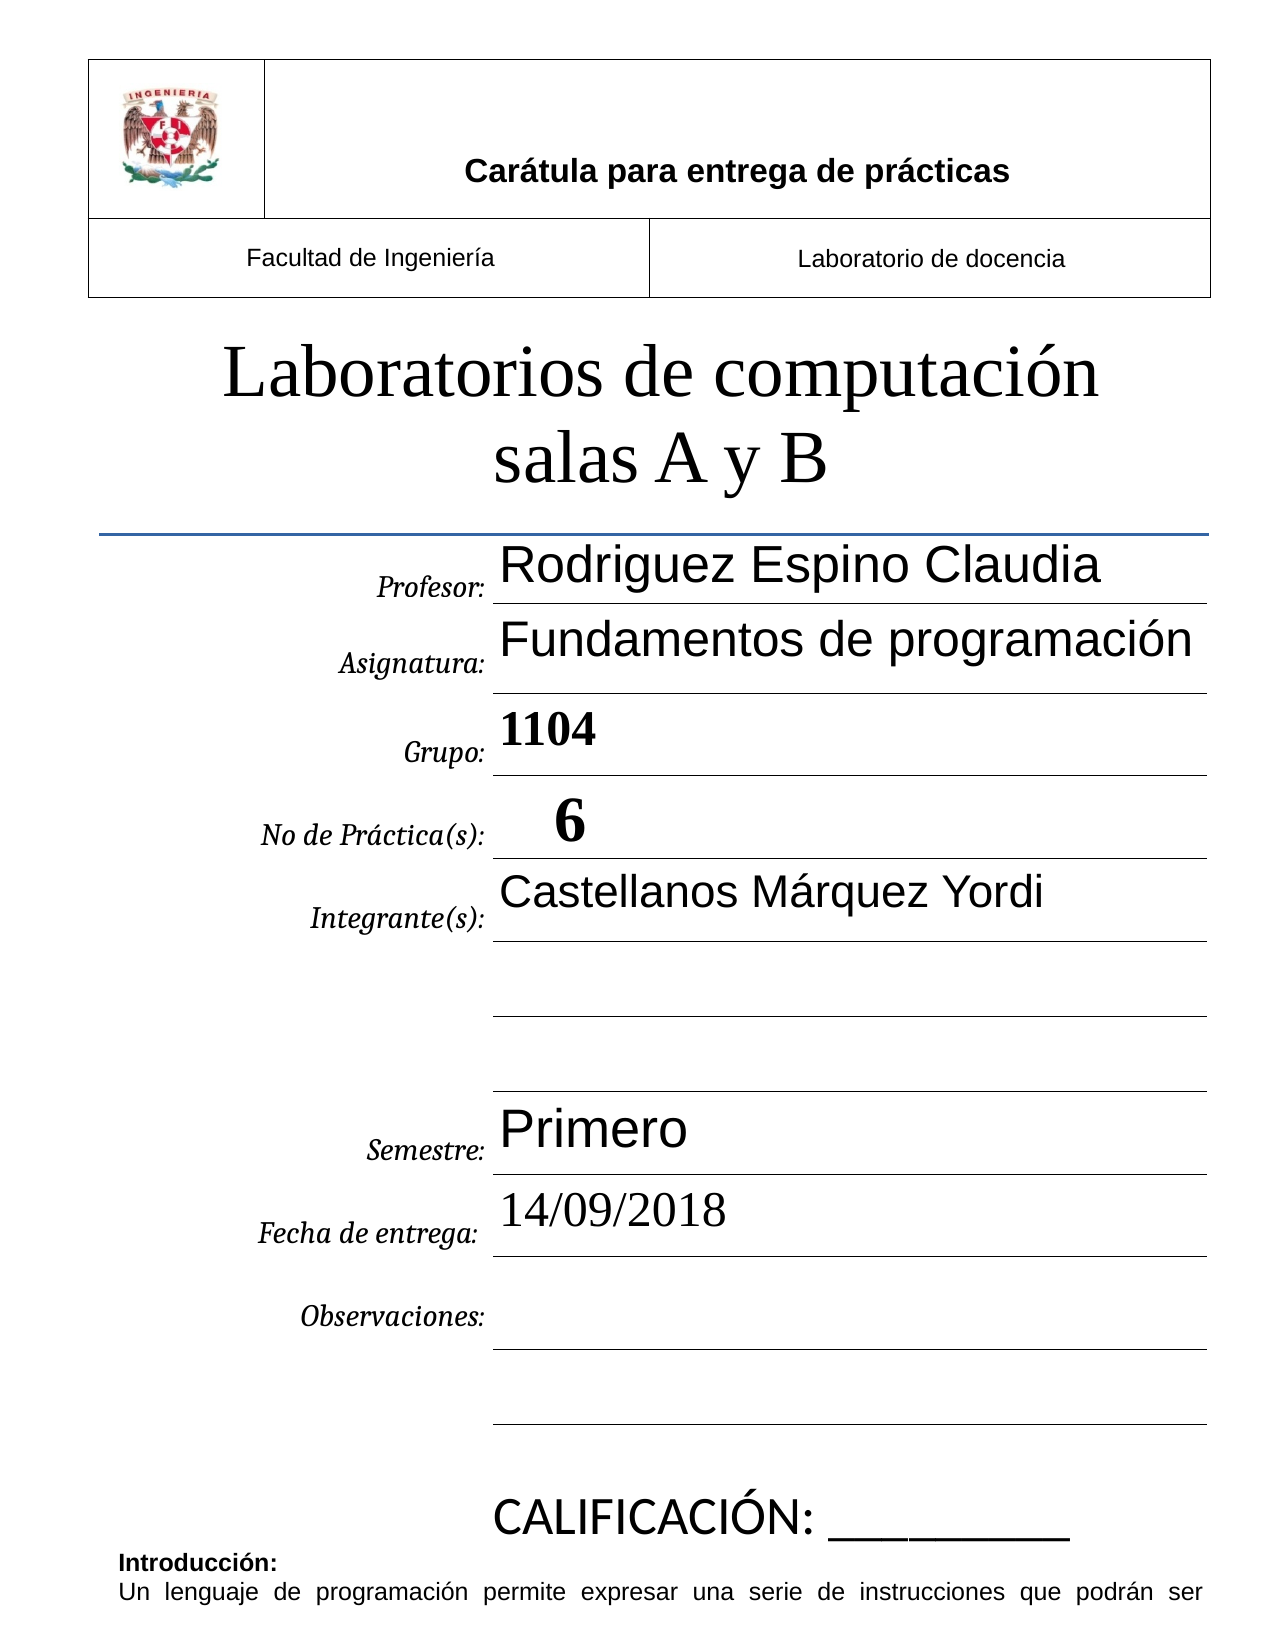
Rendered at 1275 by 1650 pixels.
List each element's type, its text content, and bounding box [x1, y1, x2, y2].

table_cell 6 [493, 776, 1207, 858]
table_cell Laboratorio de docencia [650, 219, 1210, 297]
table_cell [118, 941, 493, 1016]
text salas A y B [118, 413, 1205, 499]
table_cell 1104 [493, 694, 1207, 775]
table_header Rodriguez Espino Claudia [493, 536, 1207, 603]
table_cell [118, 1349, 493, 1424]
table_cell Grupo: [118, 693, 493, 775]
table_header [118, 528, 493, 533]
table_cell Castellanos Márquez Yordi [493, 859, 1207, 941]
table_cell [493, 1350, 1207, 1424]
text Un lenguaje de programación permite expresar una serie de instrucciones que podrán ser [118, 1577, 1205, 1606]
table_header [493, 528, 1207, 533]
text CALIFICACIÓN: _________ [118, 1482, 1205, 1548]
text Introducción: [118, 1548, 1205, 1577]
table_cell [118, 1016, 493, 1091]
table_cell Observaciones: [118, 1256, 493, 1349]
table_header Profesor: [118, 536, 493, 603]
table_cell Fecha de entrega: [118, 1174, 493, 1256]
table_cell Integrante(s): [118, 858, 493, 941]
table_cell Semestre: [118, 1091, 493, 1174]
table_cell No de Práctica(s): Primer [118, 775, 493, 858]
table_cell Primero [493, 1092, 1207, 1174]
table_header Carátula para entrega de prácticas [265, 60, 1210, 217]
table_cell [493, 1017, 1207, 1091]
table_cell Facultad de Ingeniería [89, 219, 649, 297]
table_cell Asignatura: [118, 603, 493, 692]
text Laboratorios de computación [118, 326, 1205, 413]
table_header [89, 60, 264, 217]
table_cell Fundamentos de programación [493, 604, 1207, 692]
table_cell 14/09/2018 [493, 1175, 1207, 1256]
table_cell [493, 1257, 1207, 1349]
table_cell [493, 942, 1207, 1016]
